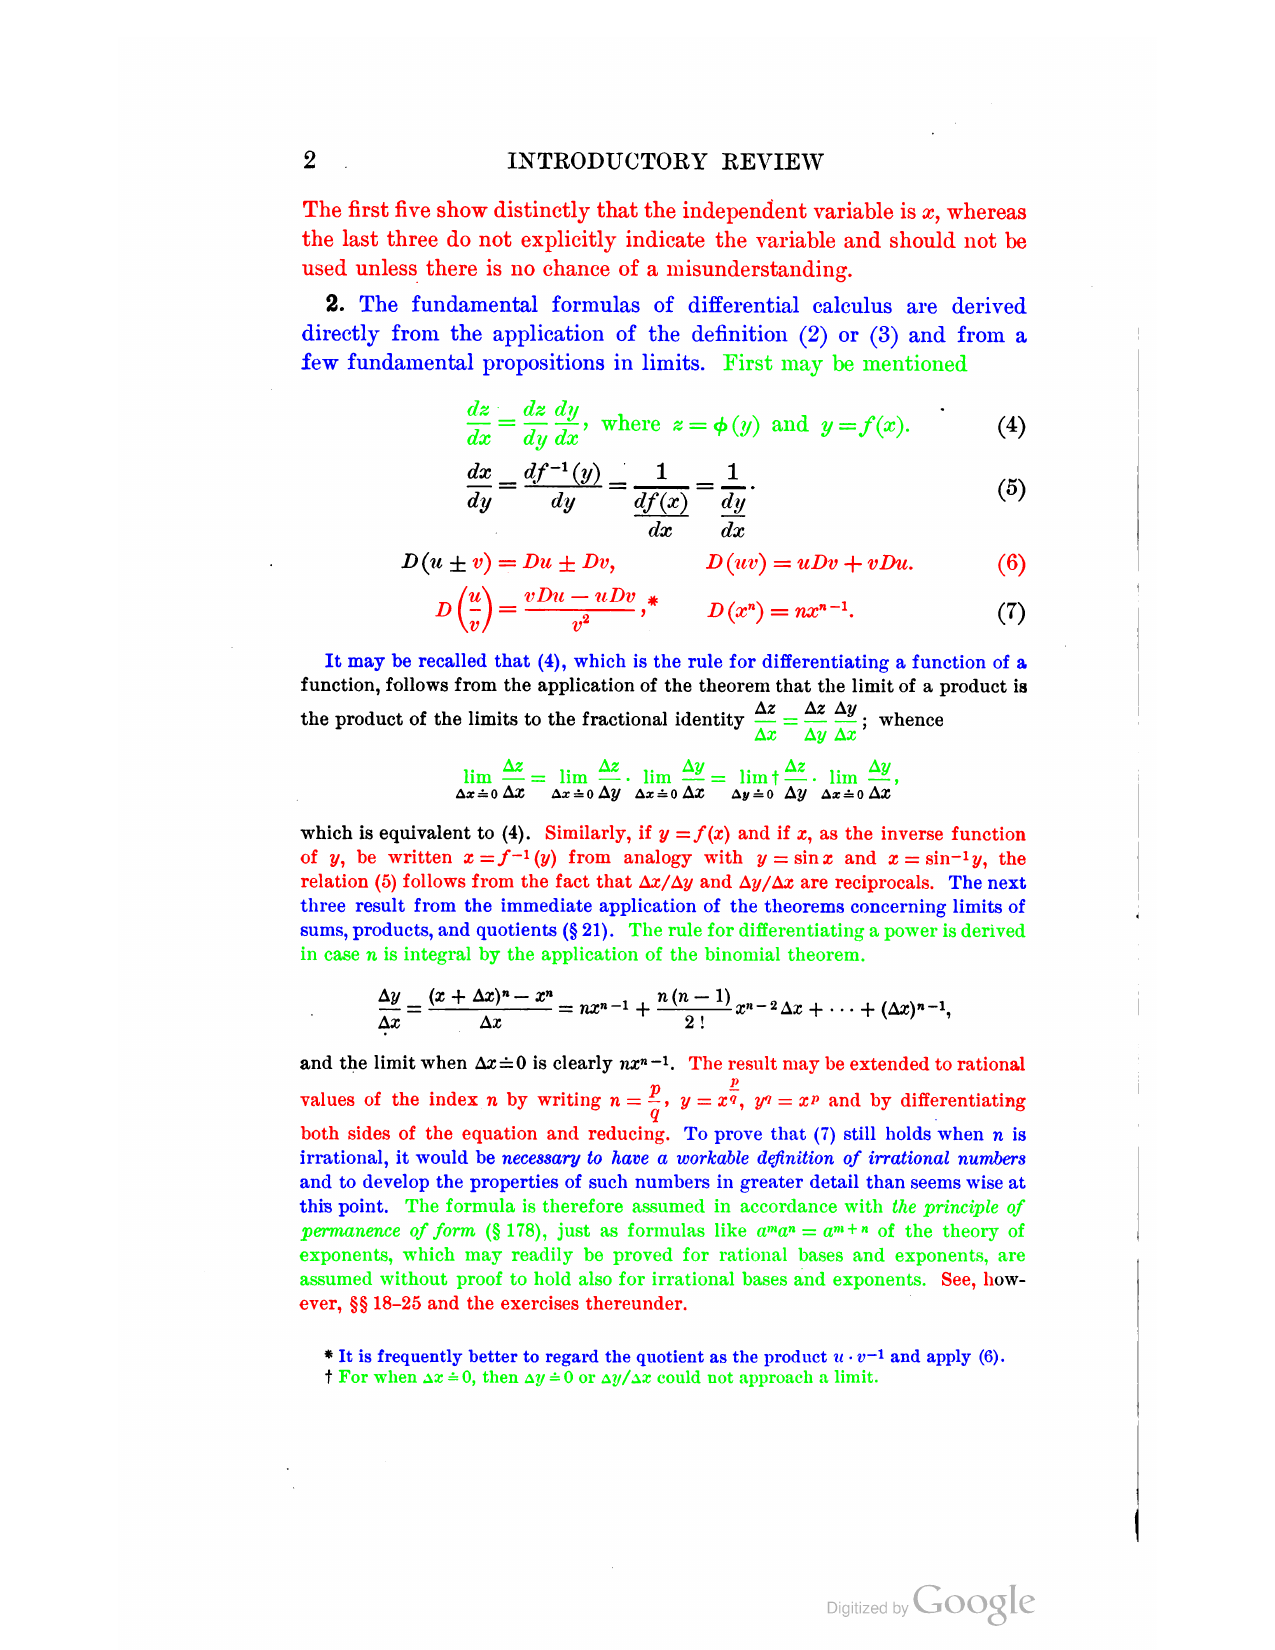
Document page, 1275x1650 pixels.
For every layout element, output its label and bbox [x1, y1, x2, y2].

picture [118, 37, 1157, 1650]
